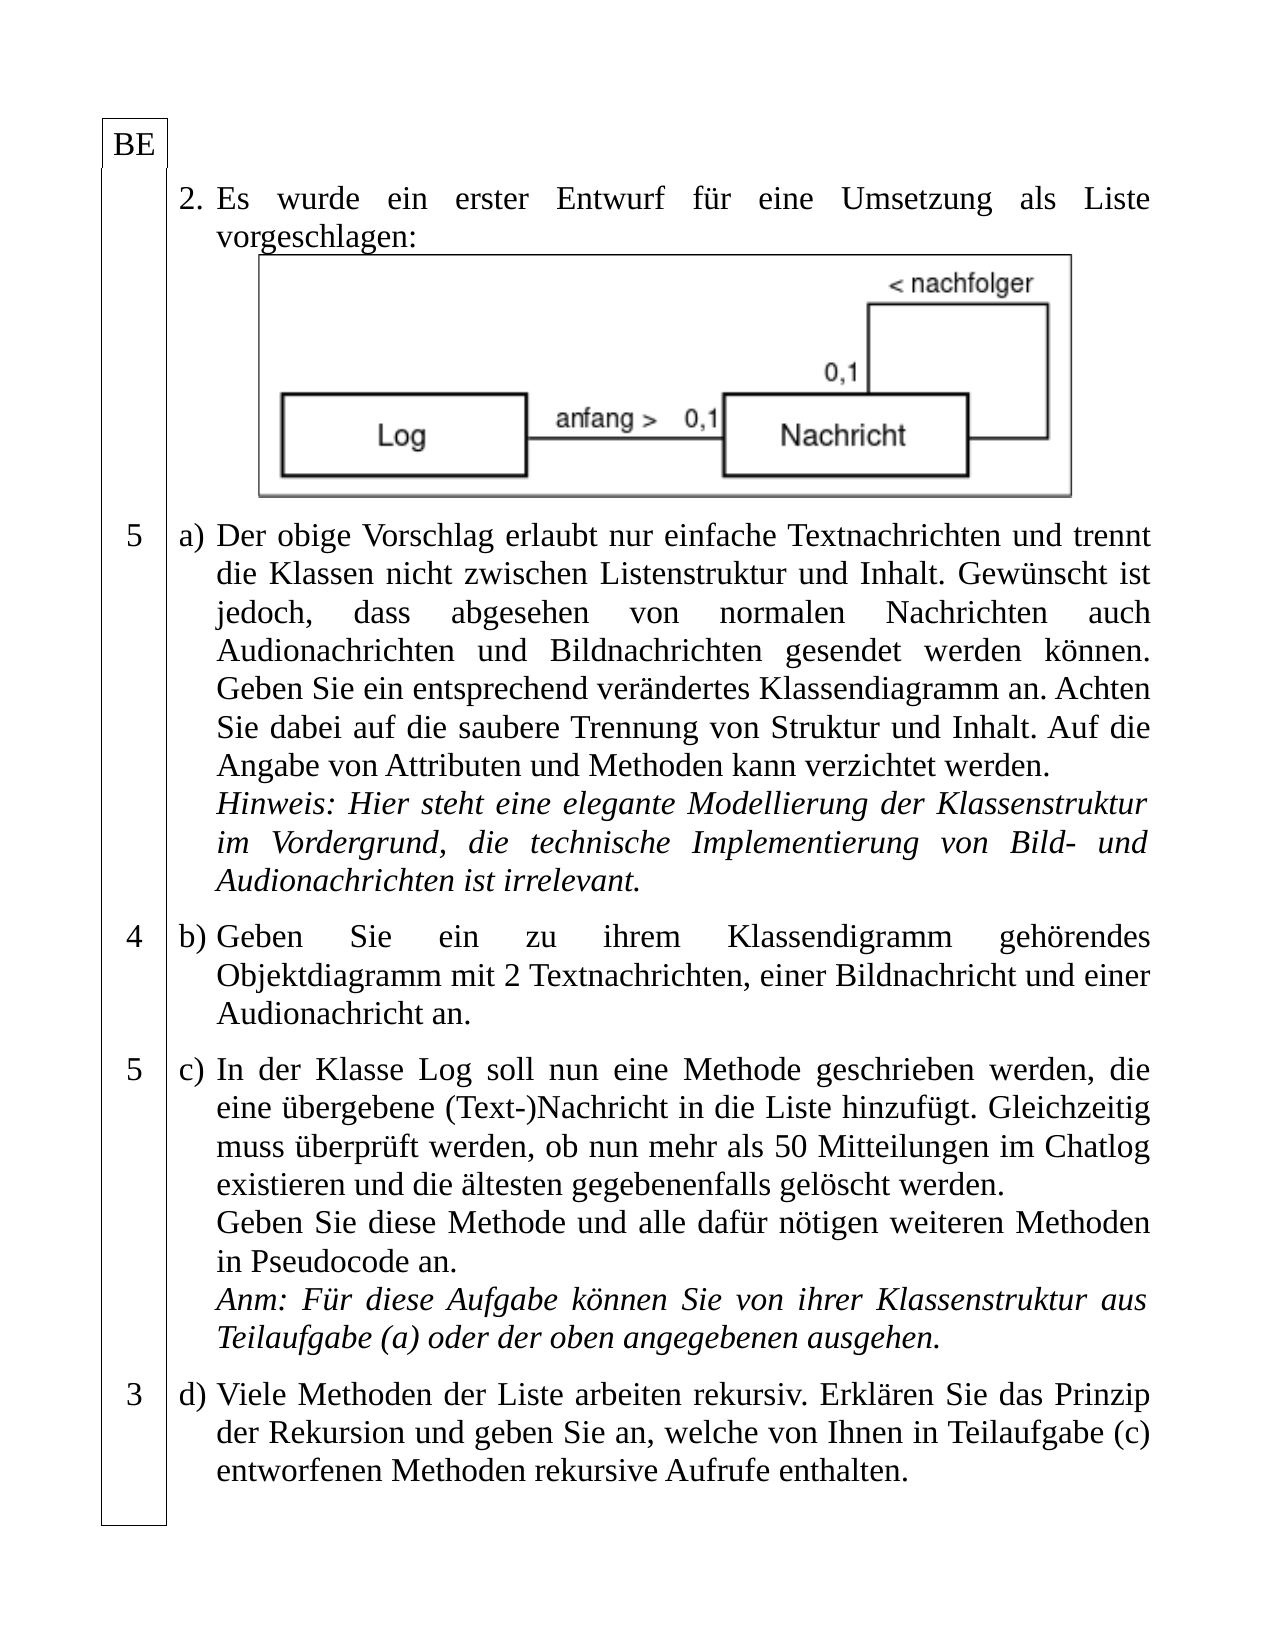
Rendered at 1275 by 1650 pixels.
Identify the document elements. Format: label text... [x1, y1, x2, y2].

table_cell d) Viele Methoden der Liste arbeiten rekursiv. Erklären Sie das Prinzip der Rekursion und geben Sie an, welche von Ihnen in Teilaufgabe (c) entworfenen Methoden rekursive Aufrufe enthalten. [167, 1365, 1161, 1525]
table_header BE [103, 119, 167, 168]
table_header [168, 118, 1161, 168]
table_cell c) In der Klasse Log soll nun eine Methode geschrieben werden, die eine übergebene (Text-)Nachricht in die Liste hinzufügt. Gleichzeitig muss überprüft werden, ob nun mehr als 50 Mitteilungen im Chatlog existieren und die ältesten gegebenenfalls gelöscht werden. Geben Sie diese Methode und alle dafür nötigen weiteren Methoden in Pseudocode an. Anm: Für diese Aufgabe können Sie von ihrer Klassenstruktur aus Teilaufgabe (a) oder der oben angegebenen ausgehen. [167, 1040, 1161, 1365]
table_cell 2. Es wurde ein erster Entwurf für eine Umsetzung als Liste vorgeschlagen: [167, 168, 1161, 506]
picture [258, 254, 1073, 498]
table_cell 4 [102, 908, 166, 1040]
table_cell 5 [102, 1040, 166, 1365]
table_cell [102, 168, 166, 506]
table_cell b) Geben Sie ein zu ihrem Klassendigramm gehörendes Objektdiagramm mit 2 Textnachrichten, einer Bildnachricht und einer Audionachricht an. [167, 908, 1161, 1040]
table_cell 5 [102, 506, 166, 907]
table_cell 3 [102, 1365, 166, 1525]
table_cell a) Der obige Vorschlag erlaubt nur einfache Textnachrichten und trennt die Klassen nicht zwischen Listenstruktur und Inhalt. Gewünscht ist jedoch, dass abgesehen von normalen Nachrichten auch Audionachrichten und Bildnachrichten gesendet werden können. Geben Sie ein entsprechend verändertes Klassendiagramm an. Achten Sie dabei auf die saubere Trennung von Struktur und Inhalt. Auf die Angabe von Attributen und Methoden kann verzichtet werden. Hinweis: Hier steht eine elegante Modellierung der Klassenstruktur im Vordergrund, die technische Implementierung von Bild- und Audionachrichten ist irrelevant. [167, 506, 1161, 907]
